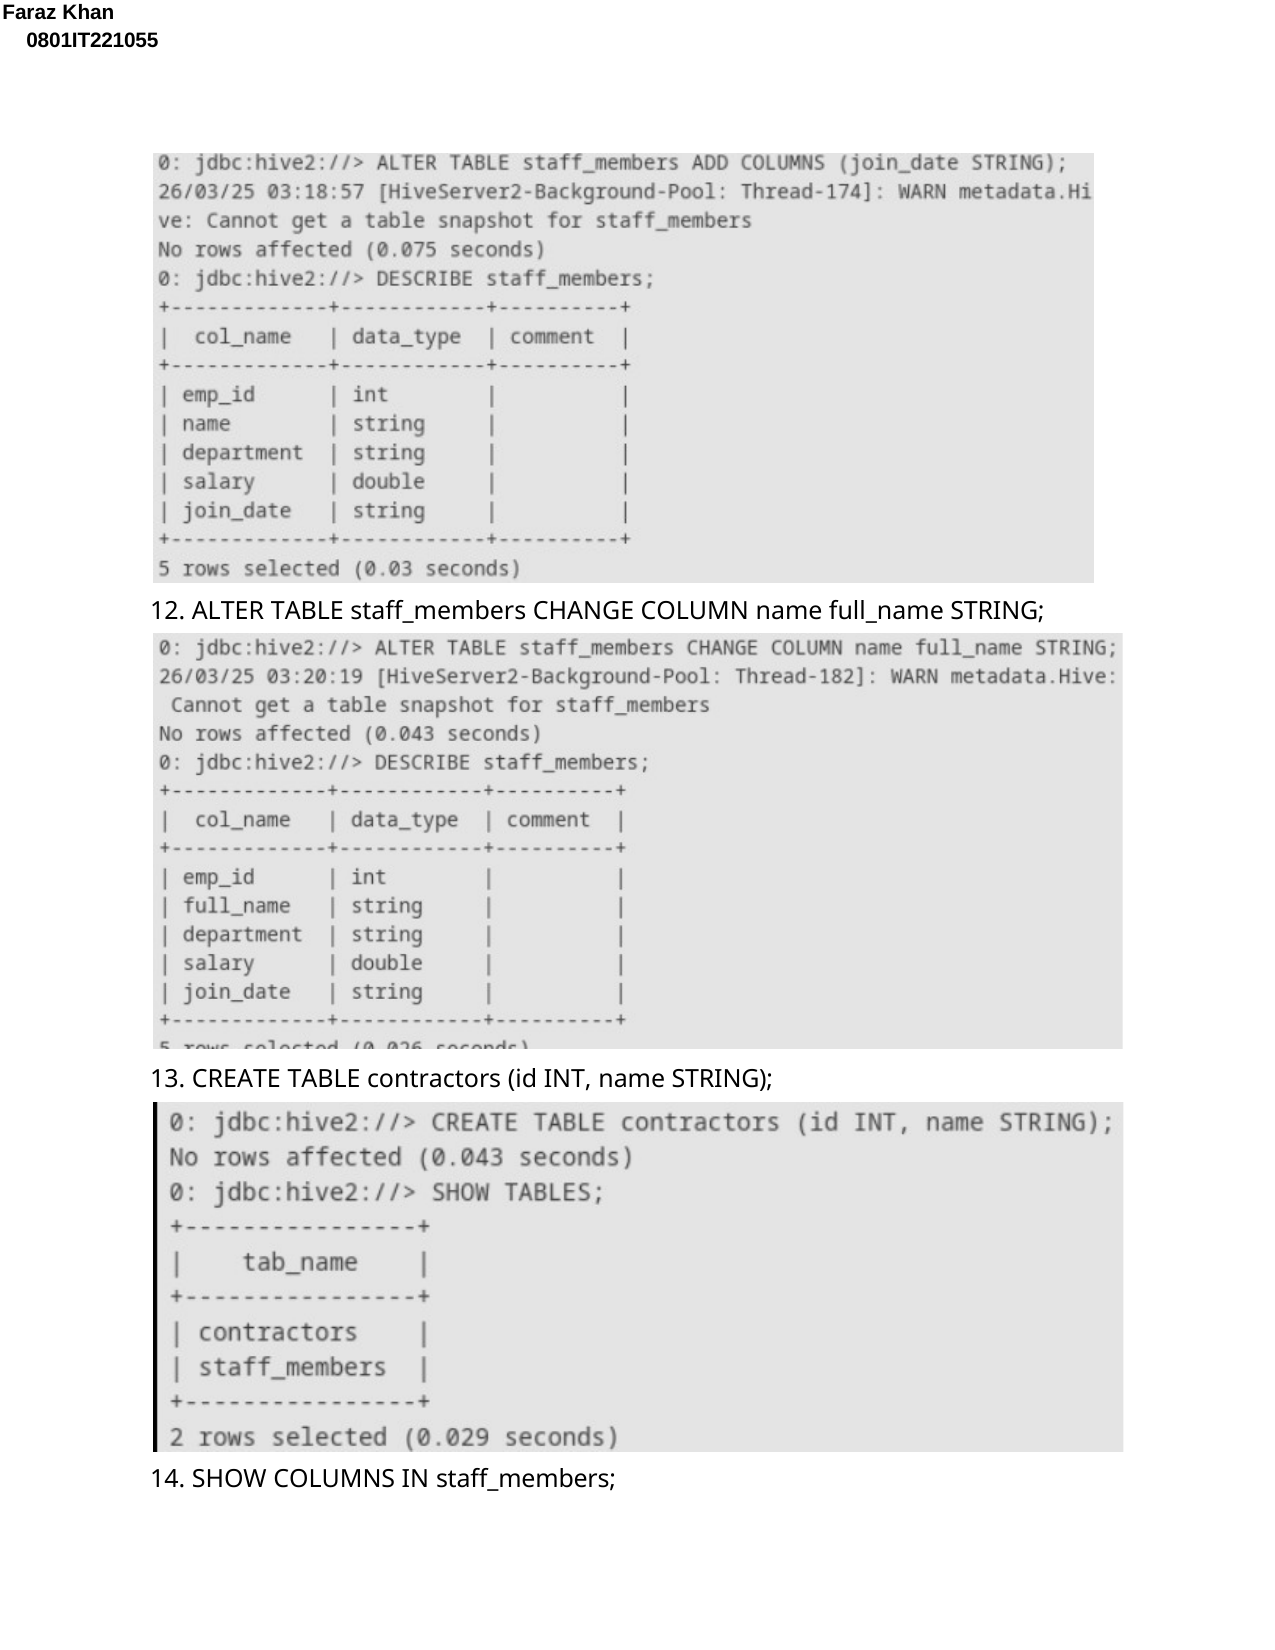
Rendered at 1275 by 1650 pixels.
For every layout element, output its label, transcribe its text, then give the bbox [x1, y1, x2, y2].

picture [153, 1102, 1124, 1109]
picture [153, 153, 1094, 583]
list SHOW COLUMNS IN staff_members; [150, 1109, 1162, 1494]
list ALTER TABLE staff_members CHANGE COLUMN name full_name STRING; [150, 592, 1162, 627]
list CREATE TABLE contractors (id INT, name STRING); [150, 644, 1162, 1095]
picture [153, 633, 1123, 644]
